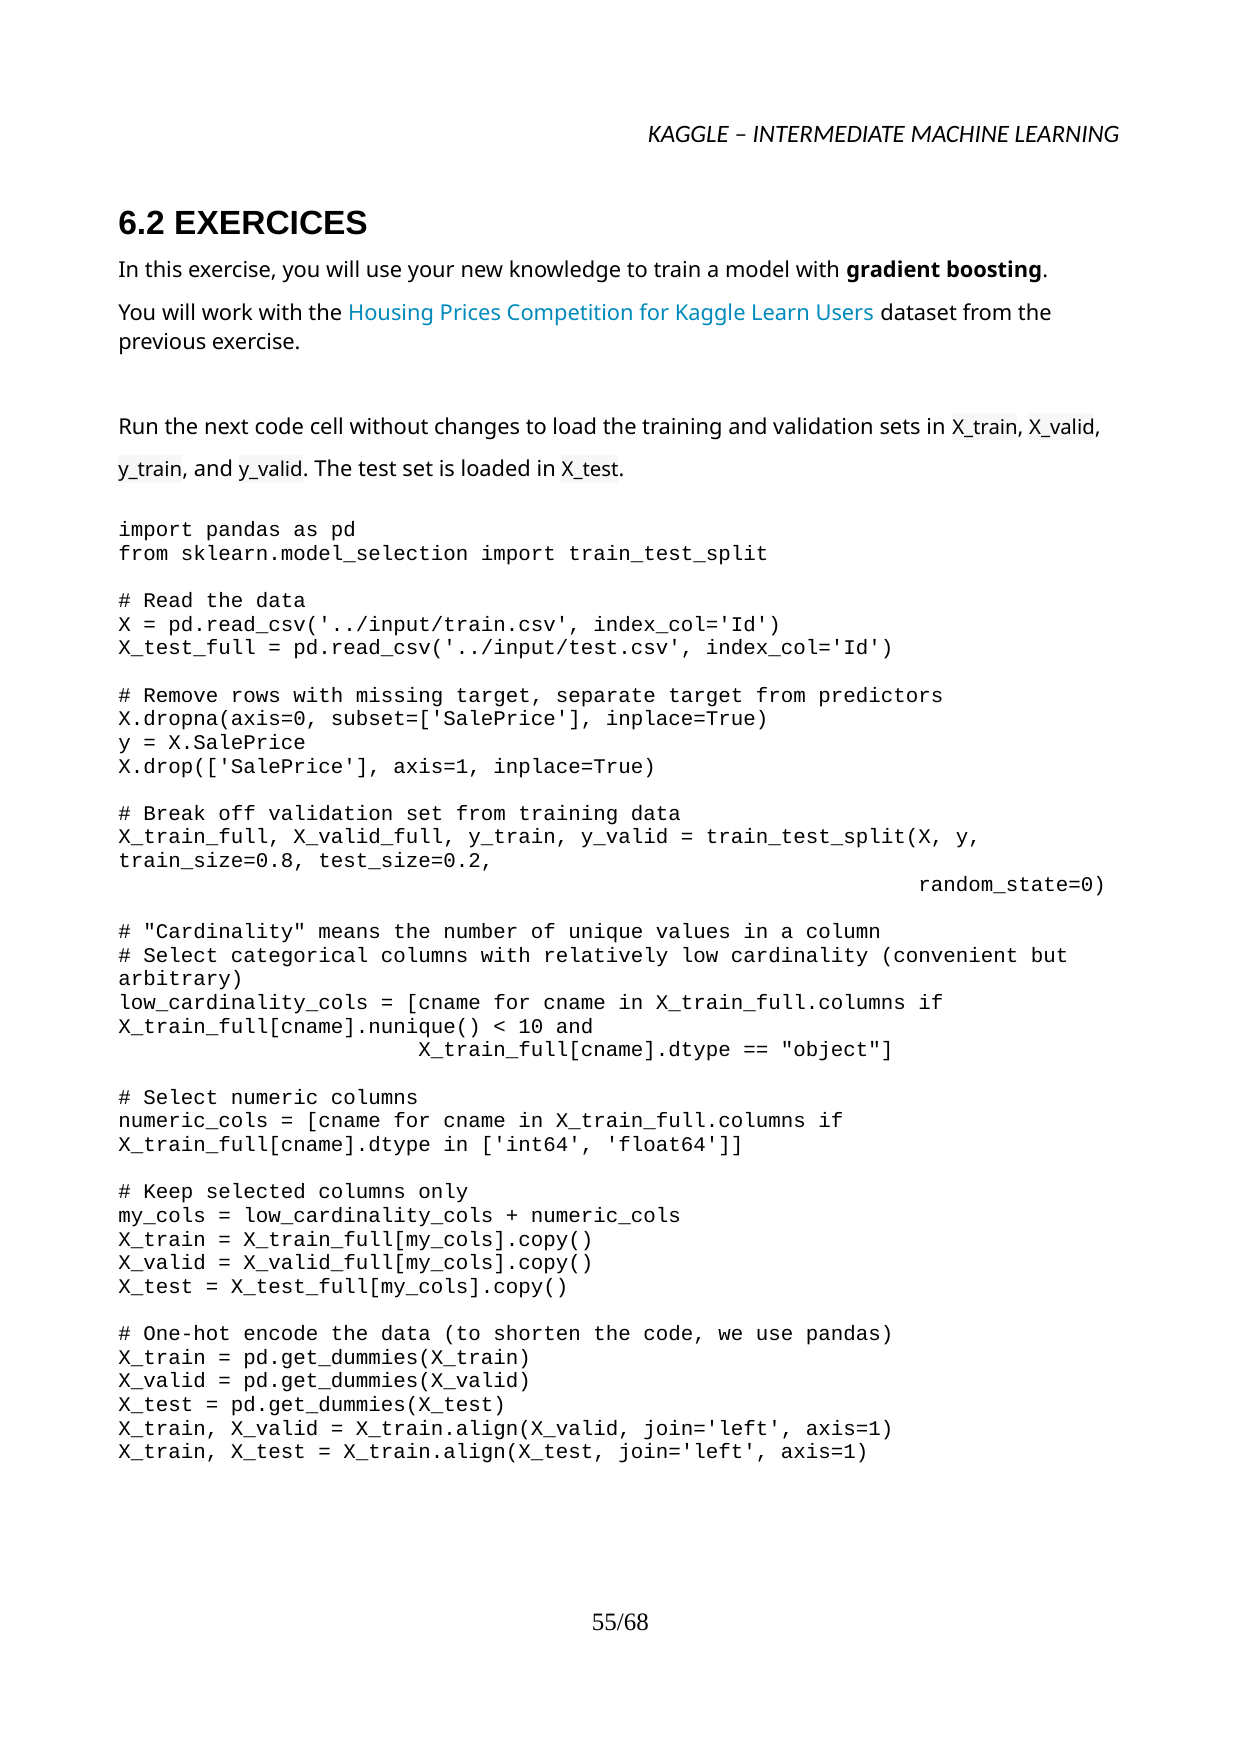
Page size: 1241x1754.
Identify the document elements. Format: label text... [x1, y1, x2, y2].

text You will work with the Housing Prices Competition for Kaggle Learn Users dataset from the previous exercise. [118, 297, 1122, 356]
text X_train, X_test = X_train.align(X_test, join='left', axis=1) [118, 1441, 1122, 1465]
text my_cols = low_cardinality_cols + numeric_cols [118, 1205, 1122, 1228]
text X.drop(['SalePrice'], axis=1, inplace=True) [118, 756, 1122, 779]
text X_test = pd.get_dummies(X_test) [118, 1394, 1122, 1418]
text # Keep selected columns only [118, 1181, 1122, 1205]
subtitle 6.2 EXERCICES [118, 203, 1122, 242]
text from sklearn.model_selection import train_test_split [118, 543, 1122, 566]
text X = pd.read_csv('../input/train.csv', index_col='Id') [118, 614, 1122, 637]
text # One-hot encode the data (to shorten the code, we use pandas) [118, 1323, 1122, 1347]
text In this exercise, you will use your new knowledge to train a model with gradient boosting. [118, 254, 1122, 284]
text X_test_full = pd.read_csv('../input/test.csv', index_col='Id') [118, 637, 1122, 661]
text X_train, X_valid = X_train.align(X_valid, join='left', axis=1) [118, 1418, 1122, 1441]
text # Select categorical columns with relatively low cardinality (convenient but arbitrary) [118, 945, 1122, 992]
text X_valid = pd.get_dummies(X_valid) [118, 1370, 1122, 1394]
text # Break off validation set from training data [118, 803, 1122, 827]
text X_train = pd.get_dummies(X_train) [118, 1347, 1122, 1370]
text random_state=0) [118, 874, 1122, 897]
text X_valid = X_valid_full[my_cols].copy() [118, 1252, 1122, 1276]
text # Select numeric columns [118, 1087, 1122, 1110]
text low_cardinality_cols = [cname for cname in X_train_full.columns if X_train_full[cname].nunique() < 10 and [118, 992, 1122, 1039]
text Run the next code cell without changes to load the training and validation sets in X_train, X_valid, y_train, and y_valid. The test set is loaded in X_test. [118, 411, 1122, 483]
text numeric_cols = [cname for cname in X_train_full.columns if X_train_full[cname].dtype in ['int64', 'float64']] [118, 1110, 1122, 1158]
text X_train_full[cname].dtype == "object"] [118, 1039, 1122, 1063]
text X_test = X_test_full[my_cols].copy() [118, 1276, 1122, 1299]
text # Remove rows with missing target, separate target from predictors [118, 685, 1122, 708]
text import pandas as pd [118, 519, 1122, 543]
text X.dropna(axis=0, subset=['SalePrice'], inplace=True) [118, 708, 1122, 732]
text y = X.SalePrice [118, 732, 1122, 756]
text X_train = X_train_full[my_cols].copy() [118, 1228, 1122, 1252]
text X_train_full, X_valid_full, y_train, y_valid = train_test_split(X, y, train_size=0.8, test_size=0.2, [118, 827, 1122, 874]
text # Read the data [118, 590, 1122, 614]
text # "Cardinality" means the number of unique values in a column [118, 921, 1122, 945]
